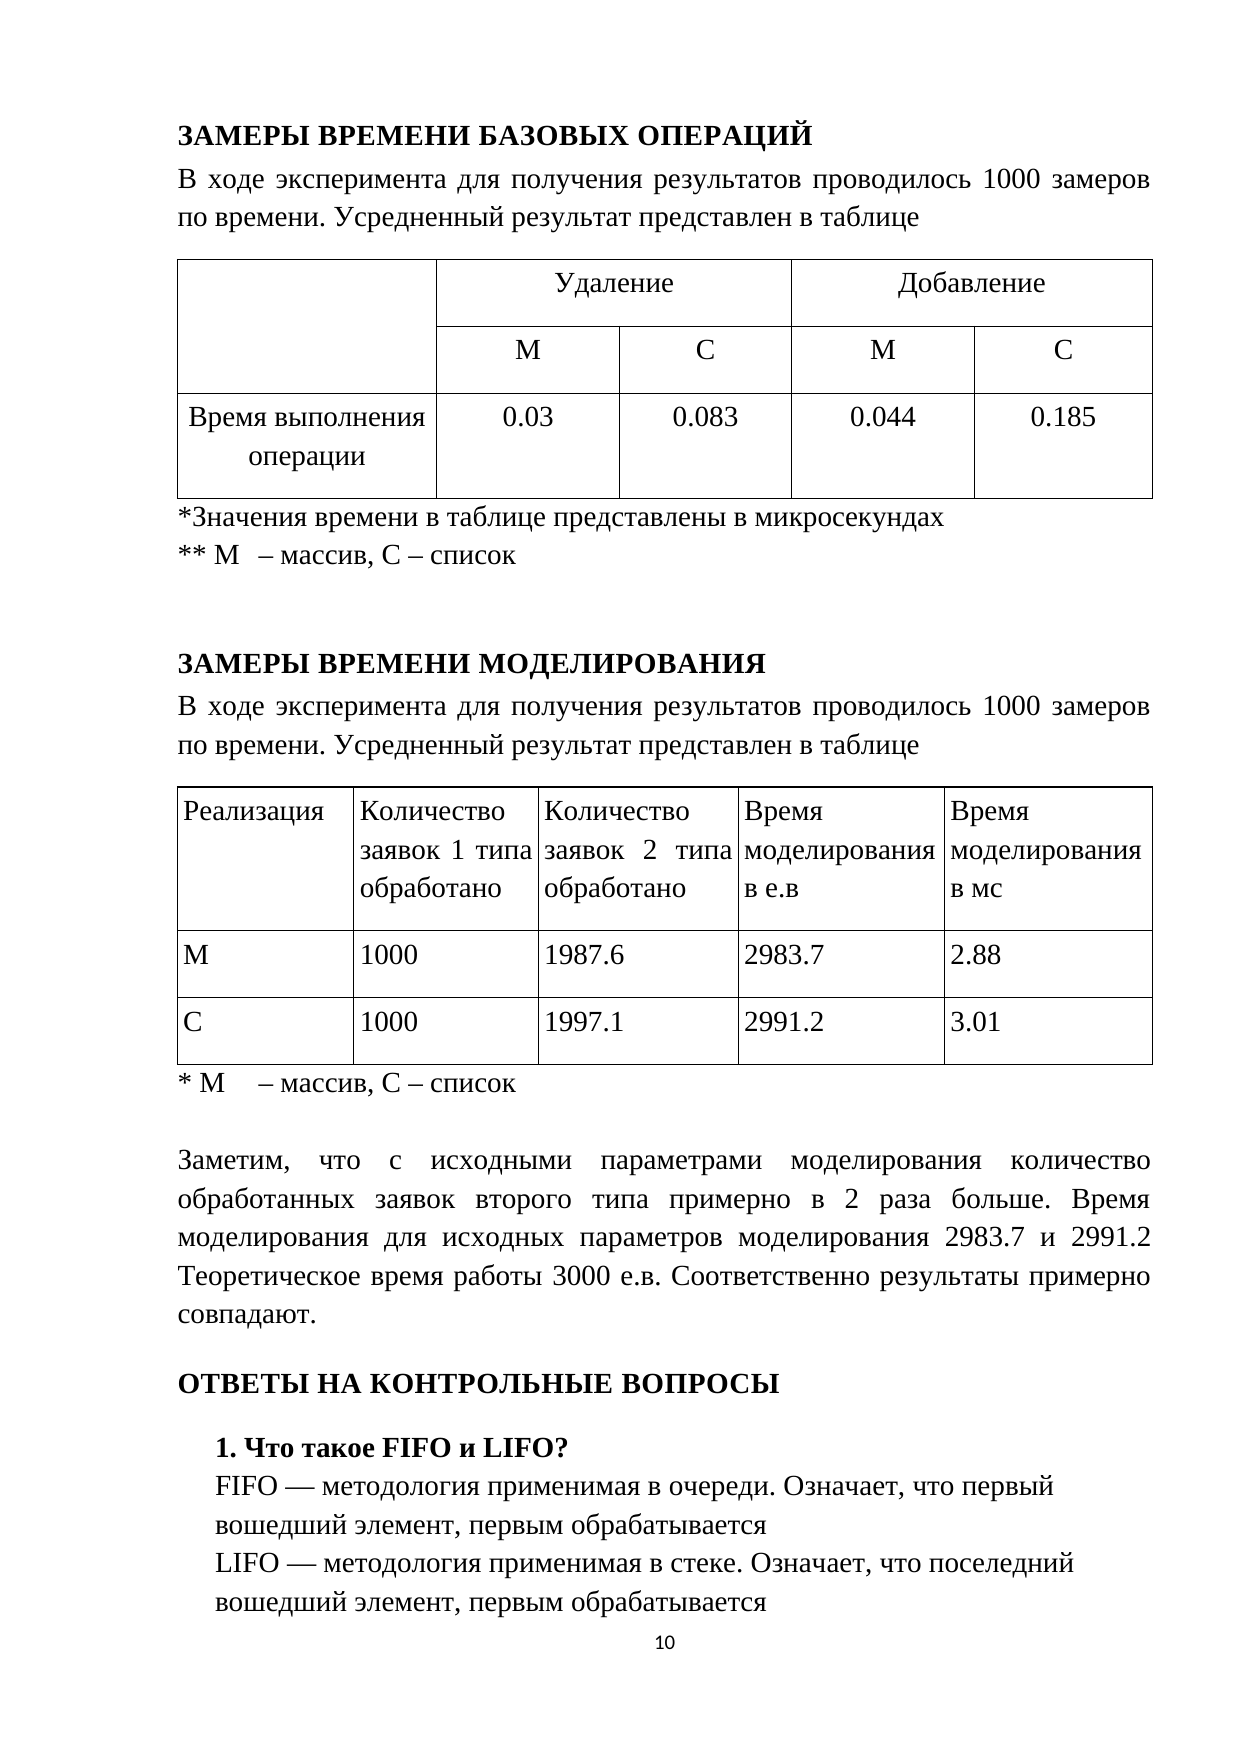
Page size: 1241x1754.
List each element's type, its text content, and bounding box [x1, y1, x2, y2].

list FIFO — методология применимая в очереди. Означает, что первый вошедший элемент, первым обрабатывается [215, 1468, 1152, 1540]
table_cell М [178, 931, 353, 997]
table_cell 0.03 [437, 394, 619, 498]
list В ходе эксперимента для получения результатов проводилось 1000 замеров по времени. Усредненный результат представлен в таблице [177, 161, 1152, 233]
table_cell 0.185 [975, 394, 1152, 498]
table_cell Время выполнения операции [178, 394, 436, 498]
list В ходе эксперимента для получения результатов проводилось 1000 замеров по времени. Усредненный результат представлен в таблице [177, 688, 1152, 761]
table_cell 2983.7 [739, 931, 944, 997]
table_cell 1000 [354, 931, 538, 997]
table_cell 0.044 [792, 394, 974, 498]
table_cell С [975, 327, 1152, 392]
list 1. Что такое FIFO и LIFO? [215, 1430, 1152, 1463]
subtitle ЗАМЕРЫ ВРЕМЕНИ МОДЕЛИРОВАНИЯ [177, 646, 1152, 679]
list Заметим, что с исходными параметрами моделирования количество обработанных заявок второго типа примерно в 2 раза больше. Время моделирования для исходных параметров моделирования 2983.7 и 2991.2 Теоретическое время работы 3000 е.в. Соответственно результаты примерно совпадают. [177, 1142, 1152, 1330]
table_cell С [620, 327, 791, 392]
table_cell 2.88 [945, 931, 1152, 997]
subtitle ОТВЕТЫ НА КОНТРОЛЬНЫЕ ВОПРОСЫ [177, 1366, 1152, 1400]
table_cell С [178, 998, 353, 1064]
table_header [178, 260, 436, 392]
table_header Реализация [178, 788, 353, 930]
table_cell 0.083 [620, 394, 791, 498]
table_header Время моделирования в е.в [739, 788, 944, 930]
table_cell М [792, 327, 974, 392]
table_cell 3.01 [945, 998, 1152, 1064]
table_header Время моделирования в мс [945, 788, 1152, 930]
subtitle ЗАМЕРЫ ВРЕМЕНИ БАЗОВЫХ ОПЕРАЦИЙ [177, 118, 1152, 152]
table_cell 1997.1 [539, 998, 738, 1064]
table_cell 2991.2 [739, 998, 944, 1064]
list ** М – массив, С – список [177, 537, 1152, 571]
table_cell М [437, 327, 619, 392]
list LIFO — методология применимая в стеке. Означает, что поселедний вошедший элемент, первым обрабатывается [215, 1545, 1152, 1617]
table_cell 1000 [354, 998, 538, 1064]
table_header Добавление [792, 260, 1152, 326]
table_cell 1987.6 [539, 931, 738, 997]
table_header Удаление [437, 260, 791, 326]
list * М – массив, С – список [177, 1065, 1152, 1099]
table_header Количество заявок 2 типа обработано [539, 788, 738, 930]
table_header Количество заявок 1 типа обработано [354, 788, 538, 930]
list *Значения времени в таблице представлены в микросекундах [177, 499, 1152, 532]
